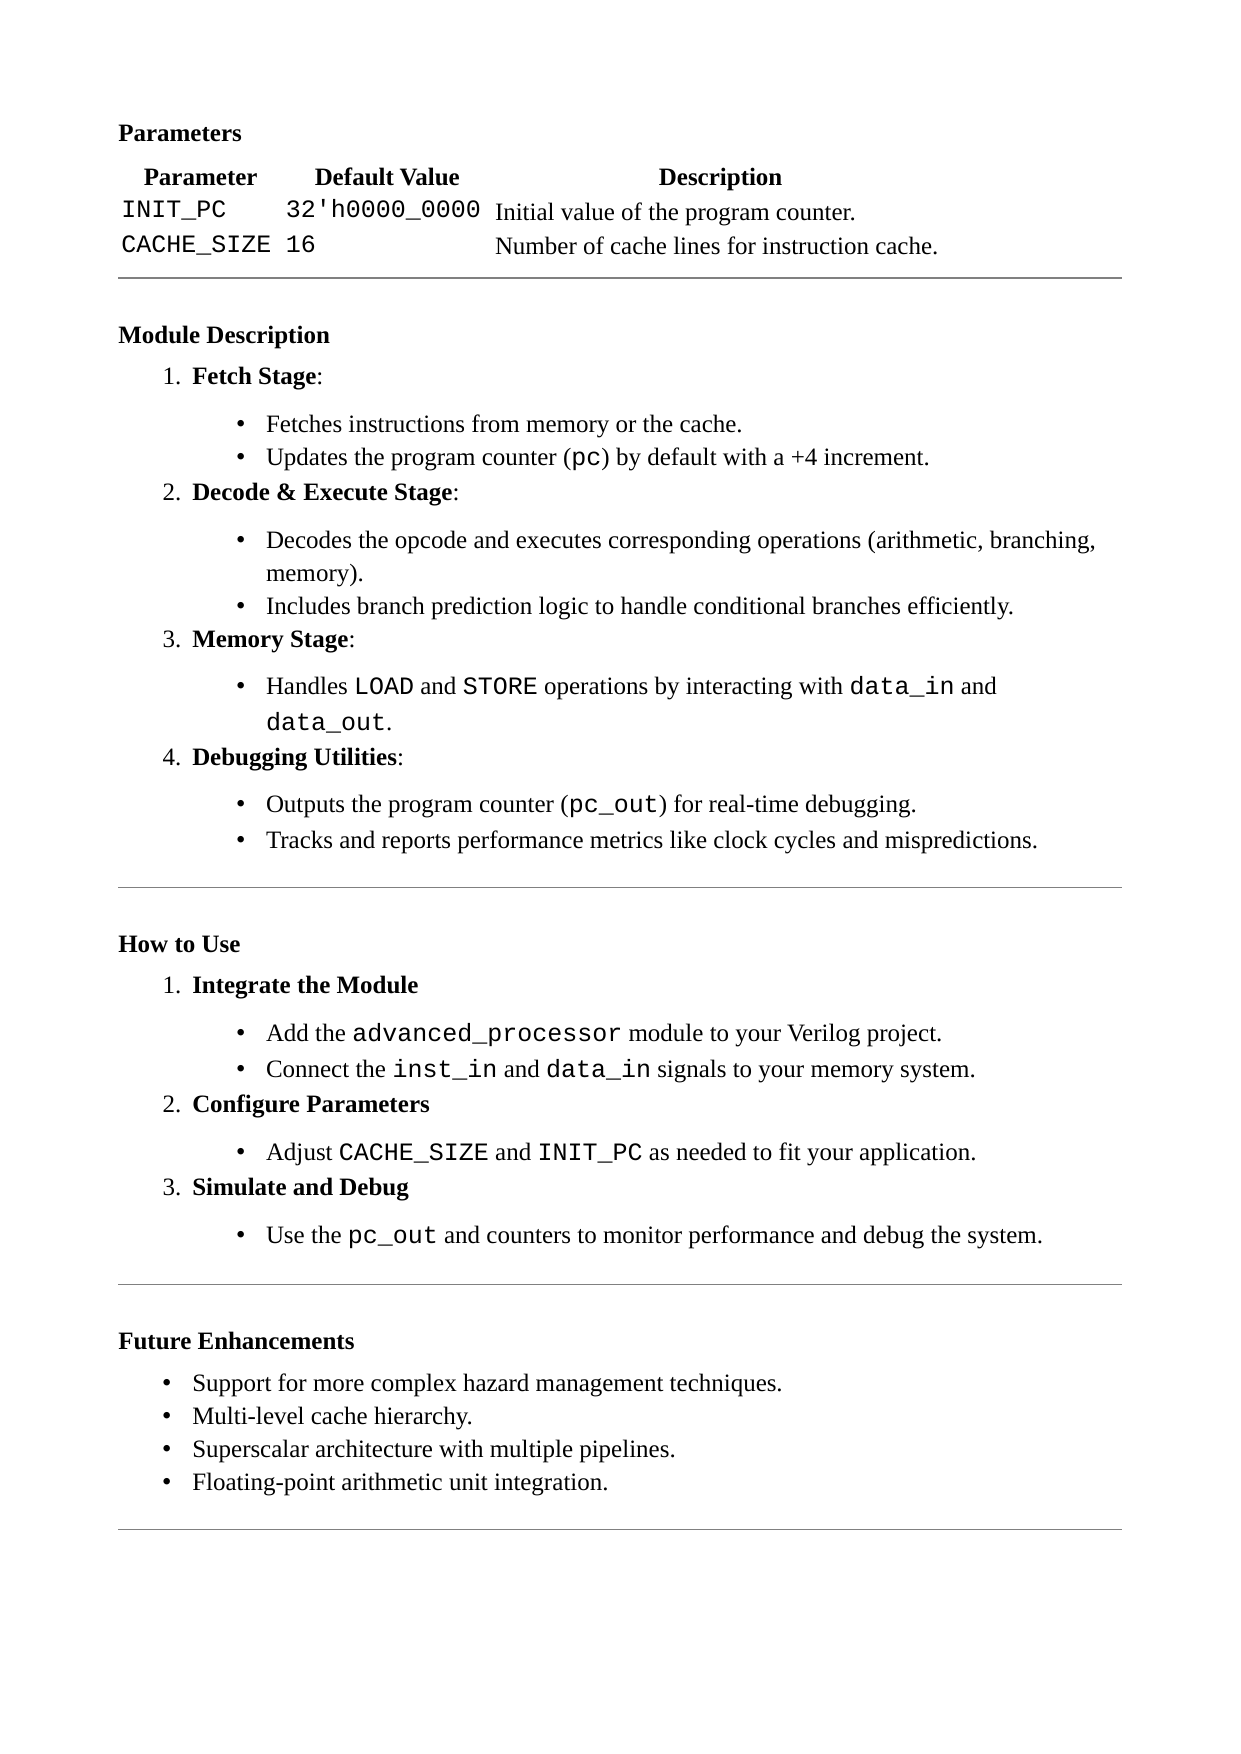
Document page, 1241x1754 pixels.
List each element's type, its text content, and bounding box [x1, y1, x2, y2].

list Add the advanced_processor module to your Verilog project. [236, 1018, 1122, 1049]
list Adjust CACHE_SIZE and INIT_PC as needed to fit your application. [236, 1137, 1122, 1167]
table_cell INIT_PC [118, 194, 283, 228]
list Decode & Execute Stage: [162, 477, 1122, 506]
list Integrate the Module [162, 971, 1122, 999]
list Configure Parameters [162, 1089, 1122, 1118]
table_cell Number of cache lines for instruction cache. [492, 229, 949, 263]
list Floating-point arithmetic unit integration. [162, 1467, 1122, 1496]
table_cell Initial value of the program counter. [492, 194, 949, 228]
list Debugging Utilities: [162, 742, 1122, 771]
list Updates the program counter (pc) by default with a +4 increment. [236, 442, 1122, 473]
list Fetch Stage: [162, 361, 1122, 390]
subtitle Parameters [118, 118, 1122, 147]
subtitle How to Use [118, 929, 1122, 958]
list Simulate and Debug [162, 1172, 1122, 1201]
list Fetches instructions from memory or the cache. [236, 409, 1122, 437]
table_cell CACHE_SIZE [118, 229, 283, 263]
table_header Default Value [283, 159, 492, 194]
subtitle Module Description [118, 320, 1122, 349]
list Includes branch prediction logic to handle conditional branches efficiently. [236, 591, 1122, 619]
table_cell 16 [283, 229, 492, 263]
table_header Parameter [118, 159, 283, 194]
subtitle Future Enhancements [118, 1326, 1122, 1355]
table_header Description [492, 159, 949, 194]
list Handles LOAD and STORE operations by interacting with data_in and data_out. [236, 671, 1122, 737]
list Outputs the program counter (pc_out) for real-time debugging. [236, 789, 1122, 820]
list Use the pc_out and counters to monitor performance and debug the system. [236, 1220, 1122, 1251]
table_cell 32'h0000_0000 [283, 194, 492, 228]
list Decodes the opcode and executes corresponding operations (arithmetic, branching, memory). [236, 525, 1122, 587]
list Support for more complex hazard management techniques. [162, 1368, 1122, 1396]
list Memory Stage: [162, 624, 1122, 653]
list Superscalar architecture with multiple pipelines. [162, 1434, 1122, 1462]
list Multi-level cache hierarchy. [162, 1401, 1122, 1429]
list Tracks and reports performance metrics like clock cycles and mispredictions. [236, 825, 1122, 854]
list Connect the inst_in and data_in signals to your memory system. [236, 1054, 1122, 1084]
